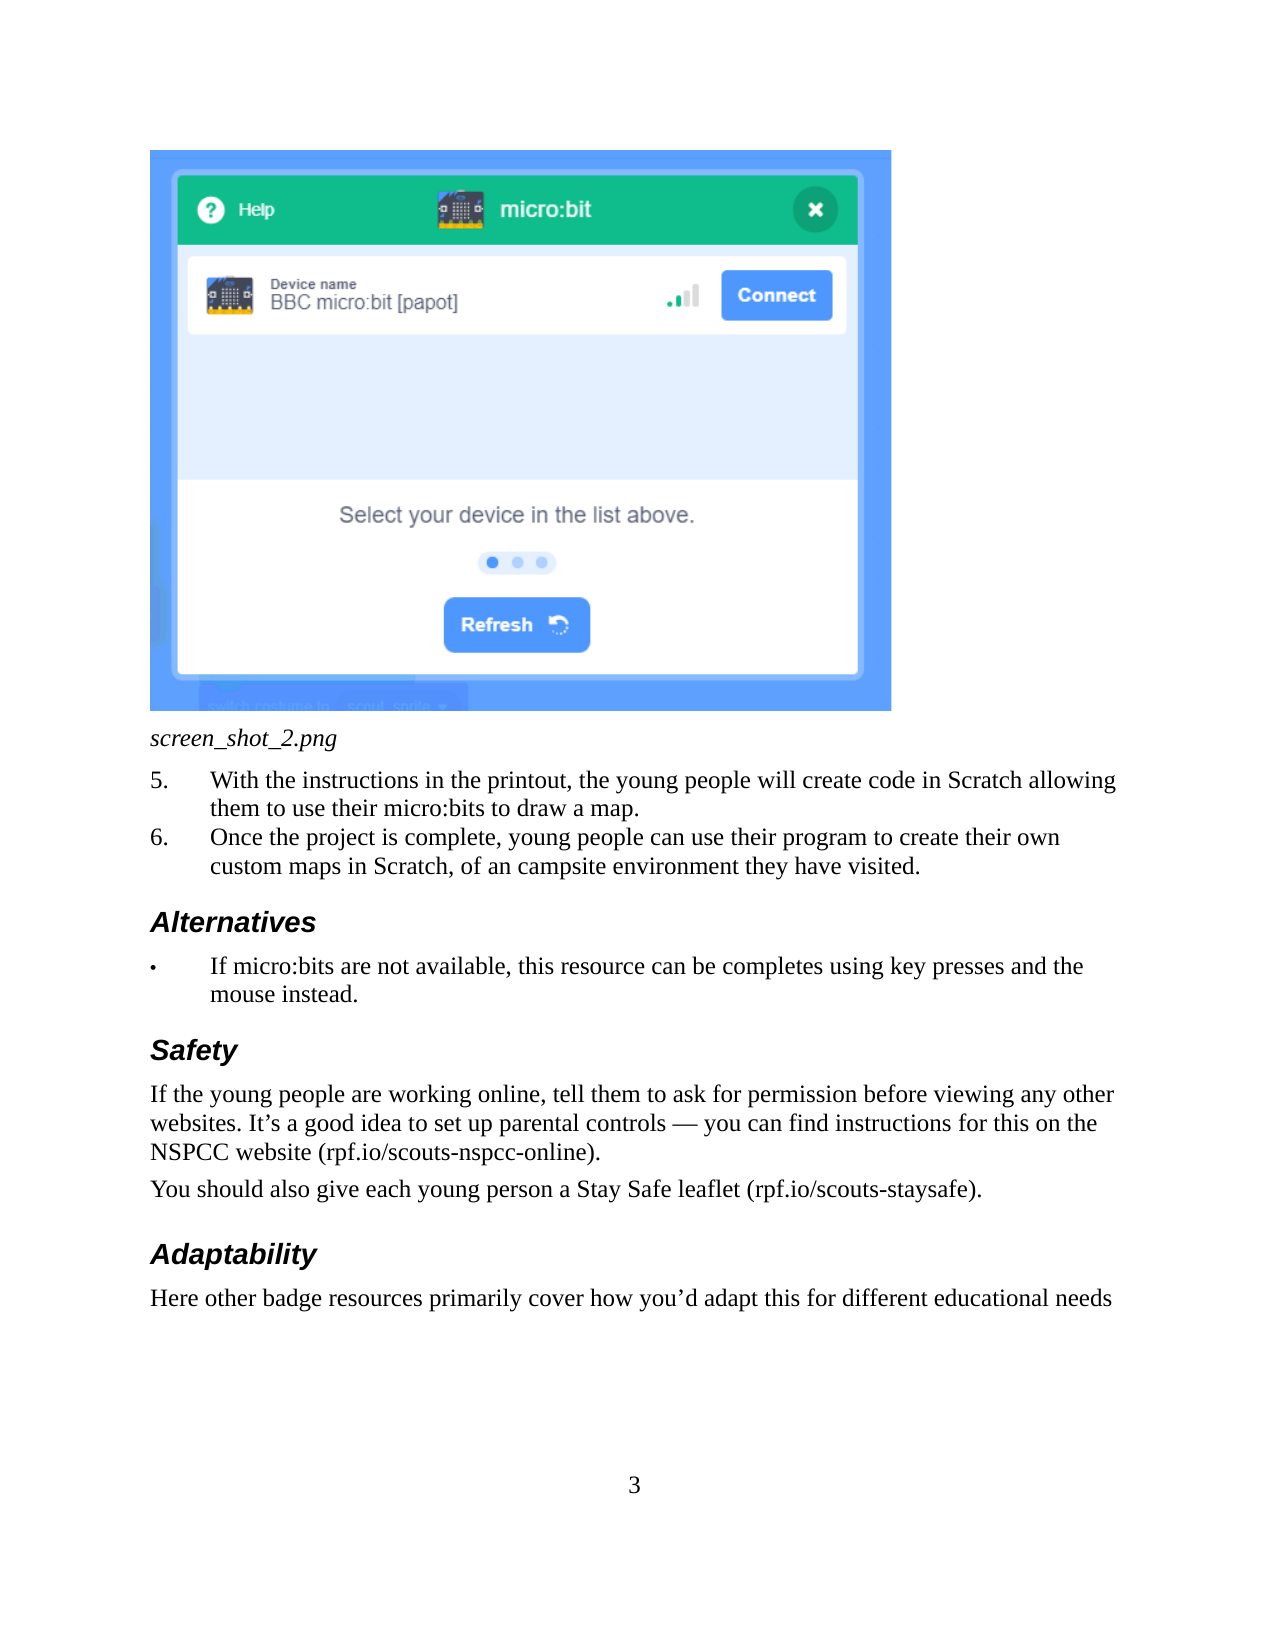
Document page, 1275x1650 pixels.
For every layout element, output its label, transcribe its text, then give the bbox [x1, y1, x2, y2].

subtitle Safety [150, 1033, 1125, 1067]
subtitle Adaptability [150, 1237, 1125, 1271]
text You should also give each young person a Stay Safe leaflet (rpf.io/scouts-staysafe). [150, 1174, 1125, 1203]
text Here other badge resources primarily cover how you’d adapt this for different educational needs [150, 1283, 1125, 1312]
list If micro:bits are not available, this resource can be completes using key presses and the mouse instead. [150, 951, 1125, 1008]
list Once the project is complete, young people can use their program to create their own custom maps in Scratch, of an campsite environment they have visited. [150, 822, 1125, 880]
text If the young people are working online, tell them to ask for permission before viewing any other websites. It’s a good idea to set up parental controls — you can find instructions for this on the NSPCC website (rpf.io/scouts-nspcc-online). [150, 1079, 1125, 1166]
text screen_shot_2.png [150, 723, 1125, 752]
picture [150, 150, 892, 711]
list With the instructions in the printout, the young people will create code in Scratch allowing them to use their micro:bits to draw a map. [150, 765, 1125, 822]
subtitle Alternatives [150, 905, 1125, 938]
